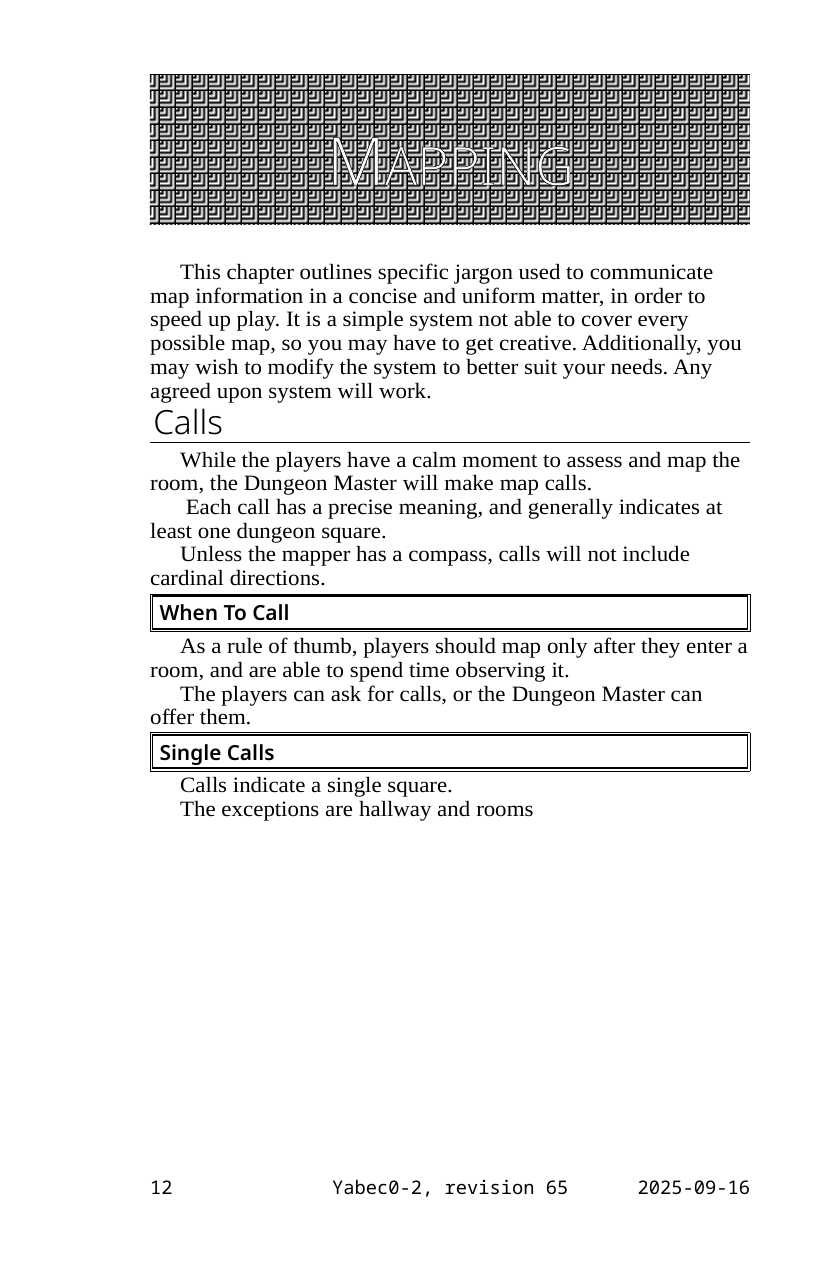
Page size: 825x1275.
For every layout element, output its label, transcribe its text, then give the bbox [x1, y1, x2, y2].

picture [149, 74, 750, 225]
text Each call has a precise meaning, and generally indicates at least one dungeon square. [150, 496, 750, 543]
text The exceptions are hallway and rooms [150, 797, 750, 821]
text While the players have a calm moment to assess and map the room, the Dungeon Master will make map calls. [150, 448, 750, 496]
text Unless the mapper has a compass, calls will not include cardinal directions. [150, 543, 750, 590]
text As a rule of thumb, players should map only after they enter a room, and are able to spend time observing it. [150, 635, 750, 682]
text This chapter outlines specific jargon used to communicate map information in a concise and uniform matter, in order to speed up play. It is a simple system not able to cover every possible map, so you may have to get creative. Additionally, you may wish to modify the system to better suit your needs. Any agreed upon system will work. [150, 260, 750, 403]
text Calls indicate a single square. [150, 774, 750, 797]
subtitle calls [150, 403, 750, 442]
text The players can ask for calls, or the Dungeon Master can offer them. [150, 682, 750, 729]
subtitle When to call [153, 597, 747, 628]
